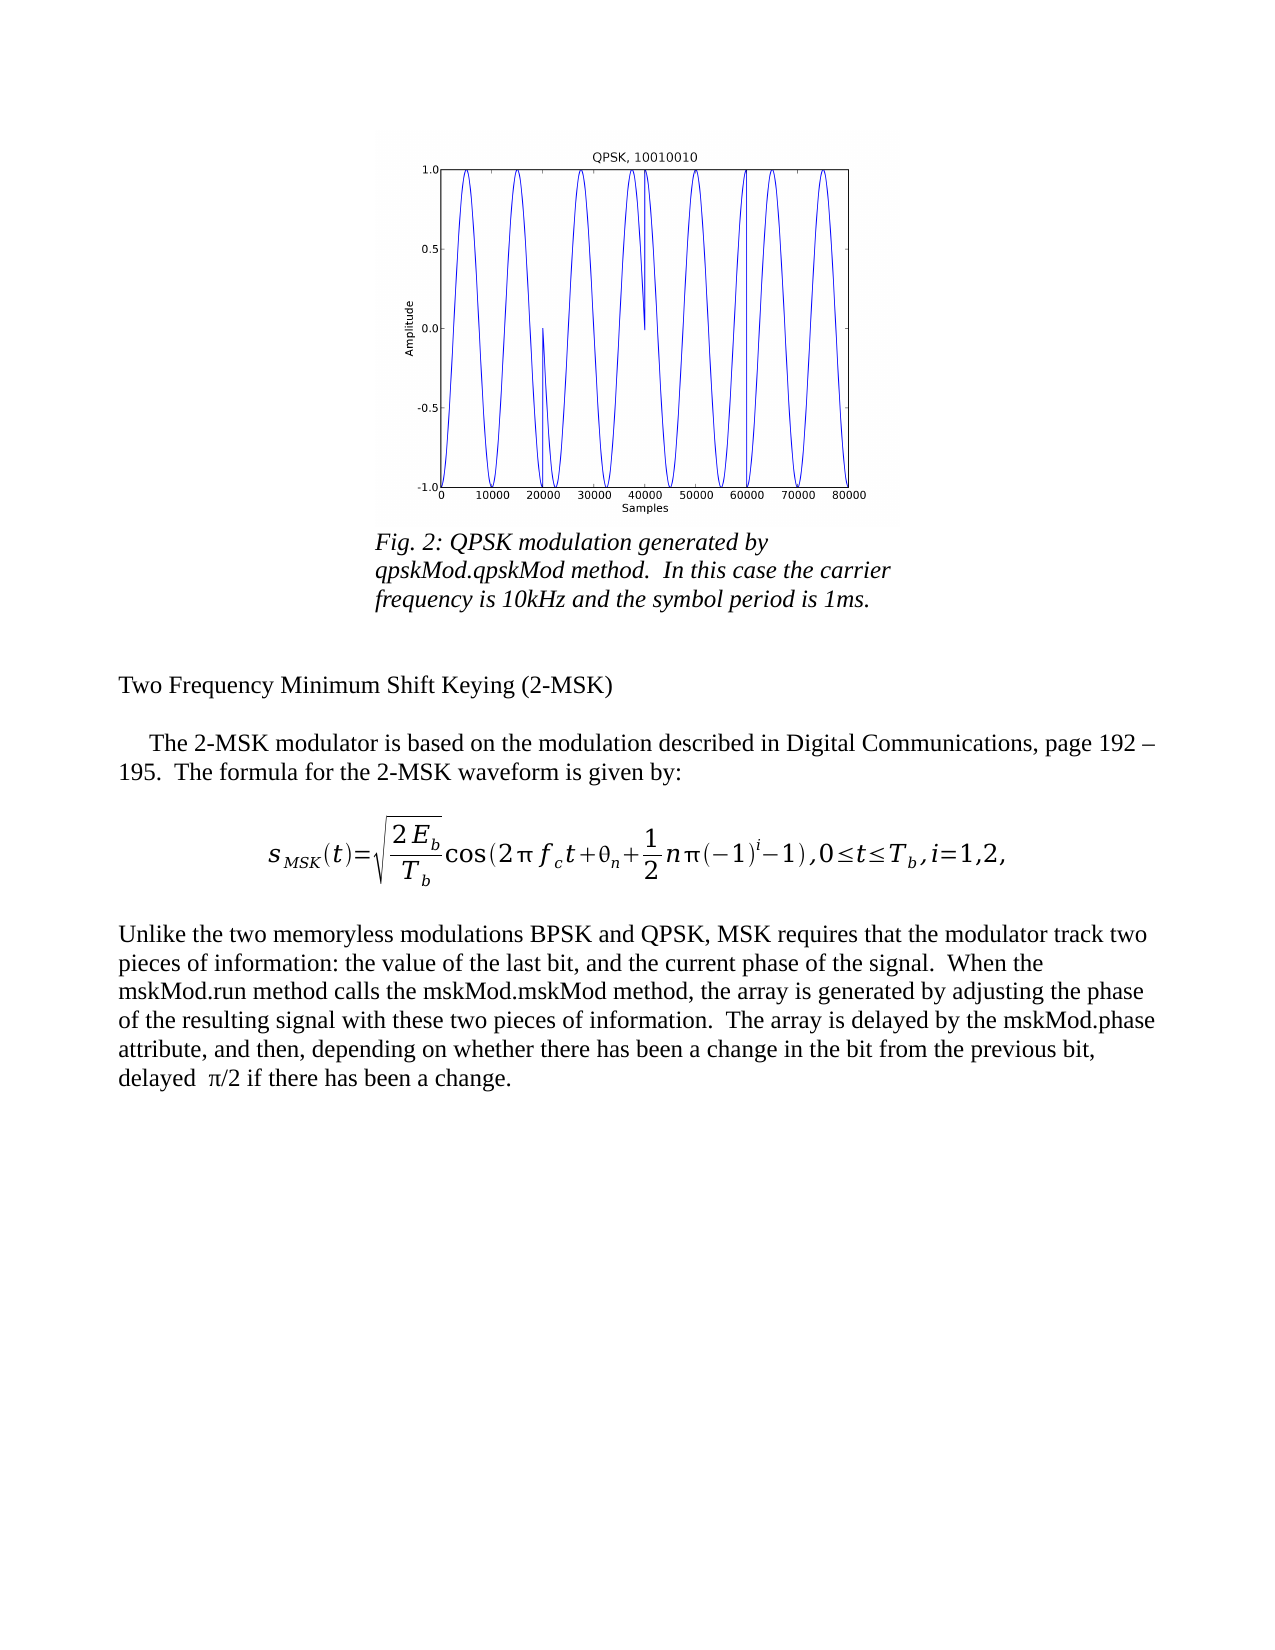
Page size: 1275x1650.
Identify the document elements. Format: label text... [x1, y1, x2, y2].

text Fig. 2: QPSK modulation generated by qpskMod.qpskMod method. In this case the carrier frequency is 10kHz and the symbol period is 1ms. [375, 527, 900, 613]
text Unlike the two memoryless modulations BPSK and QPSK, MSK requires that the modulator track two pieces of information: the value of the last bit, and the current phase of the signal. When the mskMod.run method calls the mskMod.mskMod method, the array is generated by adjusting the phase of the resulting signal with these two pieces of information. The array is delayed by the mskMod.phase attribute, and then, depending on whether there has been a change in the bit from the previous bit, delayed π/2 if there has been a change. [118, 919, 1157, 1091]
text Two Frequency Minimum Shift Keying (2-MSK) [118, 671, 1157, 699]
picture [375, 130, 901, 527]
text The 2-MSK modulator is based on the modulation described in Digital Communications, page 192 – 195. The formula for the 2-MSK waveform is given by: [118, 728, 1157, 786]
